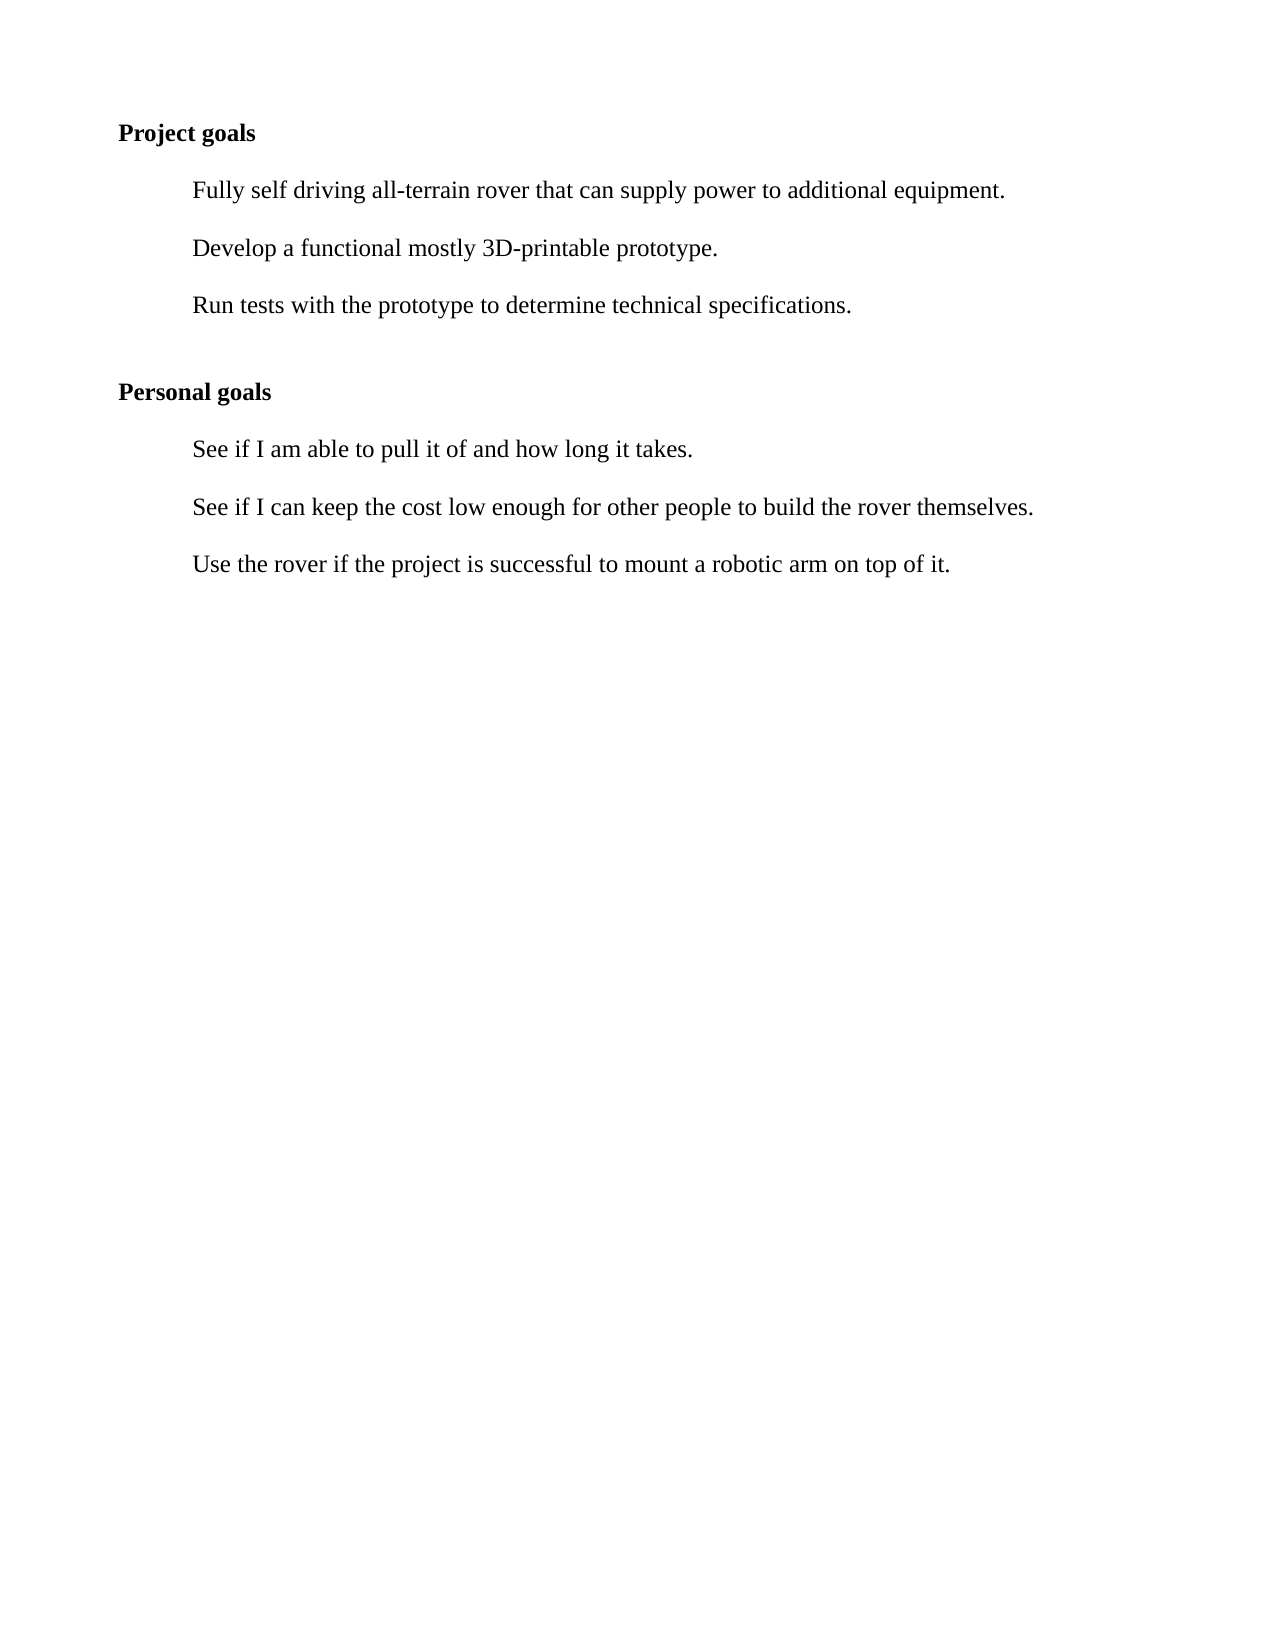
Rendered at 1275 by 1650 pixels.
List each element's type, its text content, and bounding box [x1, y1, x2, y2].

text Personal goals [118, 377, 1157, 406]
text Develop a functional mostly 3D-printable prototype. [118, 233, 1157, 262]
text Fully self driving all-terrain rover that can supply power to additional equipment. [118, 176, 1157, 204]
text Run tests with the prototype to determine technical specifications. [118, 291, 1157, 319]
text See if I am able to pull it of and how long it takes. [118, 434, 1157, 463]
text Use the rover if the project is successful to mount a robotic arm on top of it. [118, 549, 1157, 578]
text Project goals [118, 118, 1157, 147]
text See if I can keep the cost low enough for other people to build the rover themselves. [118, 492, 1157, 521]
